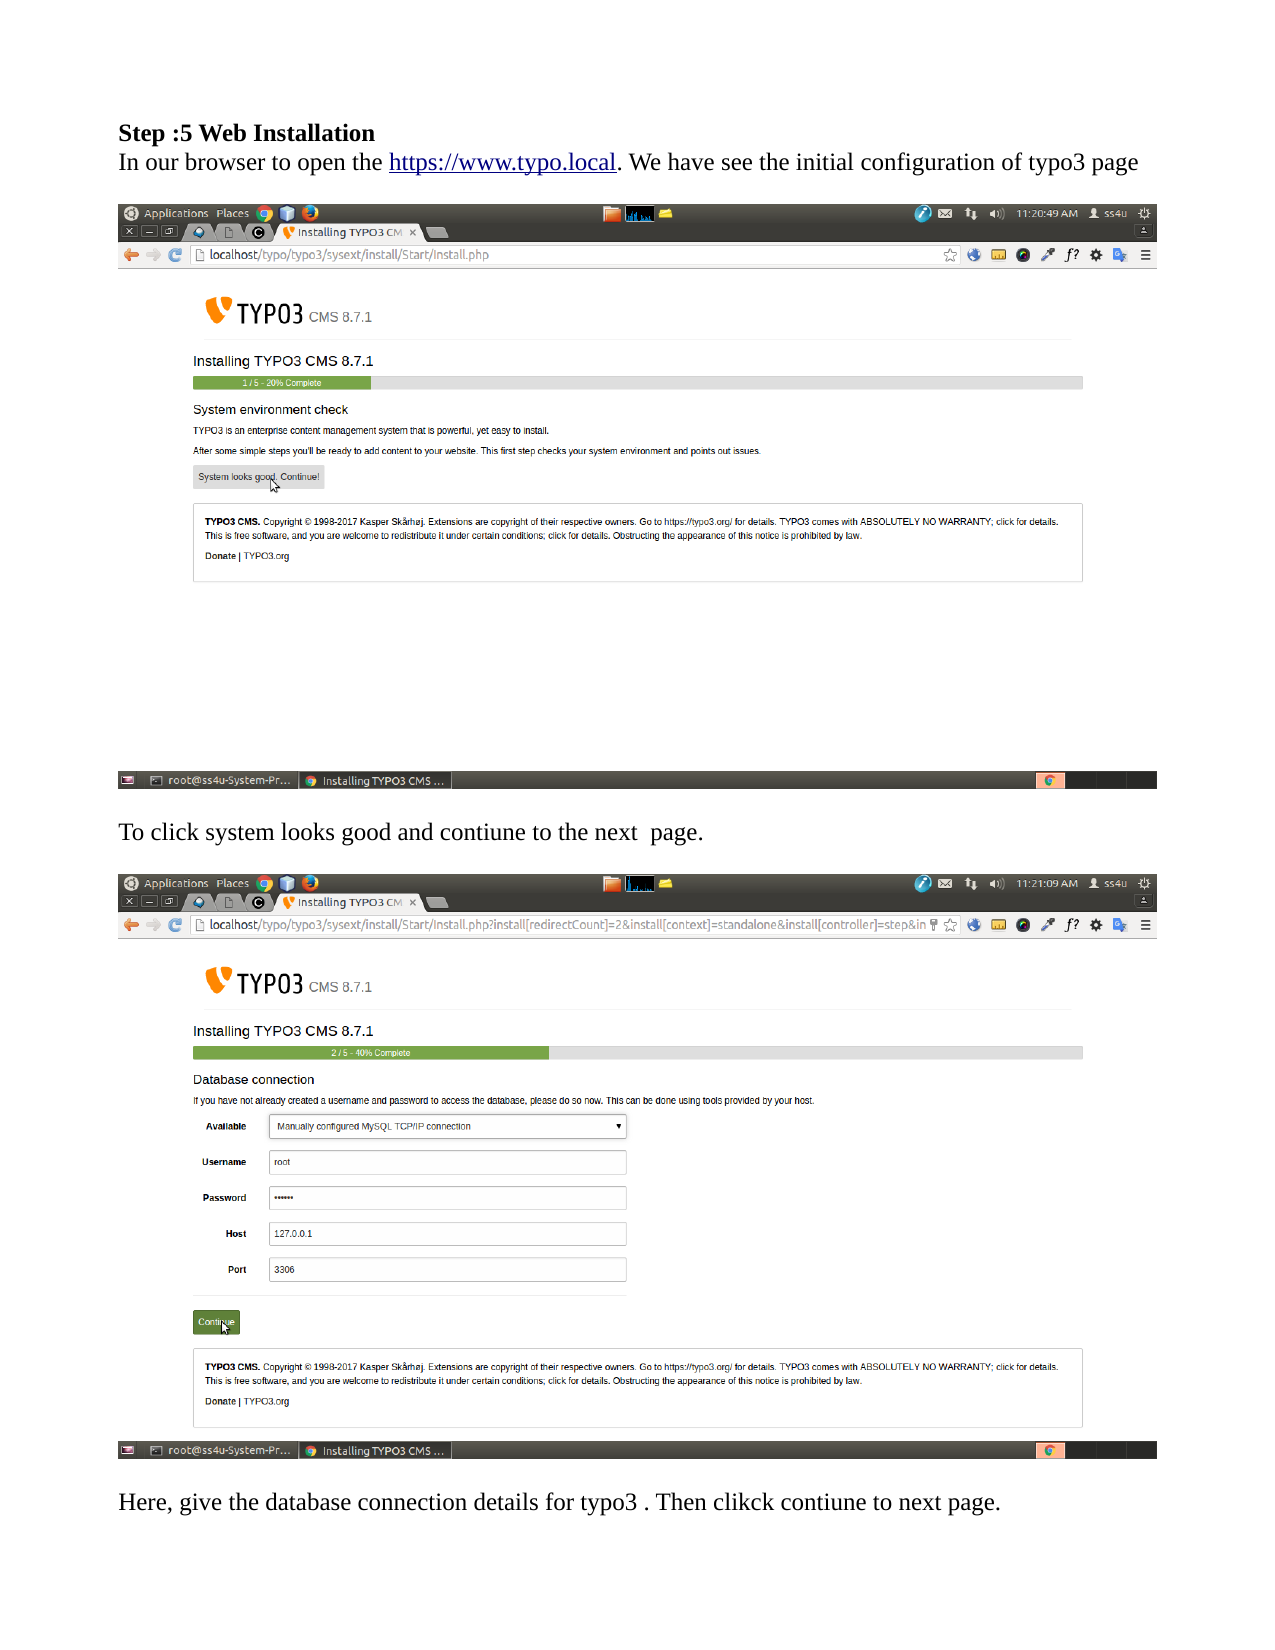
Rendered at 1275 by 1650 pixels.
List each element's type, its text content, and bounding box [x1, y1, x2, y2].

picture [118, 204, 1157, 789]
text In our browser to open the https://www.typo.local. We have see the initial configuration of typo3 page [118, 147, 1157, 176]
text Step :5 Web Installation [118, 118, 1157, 147]
text Here, give the database connection details for typo3 . Then clikck contiune to next page. [118, 1487, 1157, 1516]
picture [118, 874, 1157, 1459]
text To click system looks good and contiune to the next page. [118, 817, 1157, 846]
